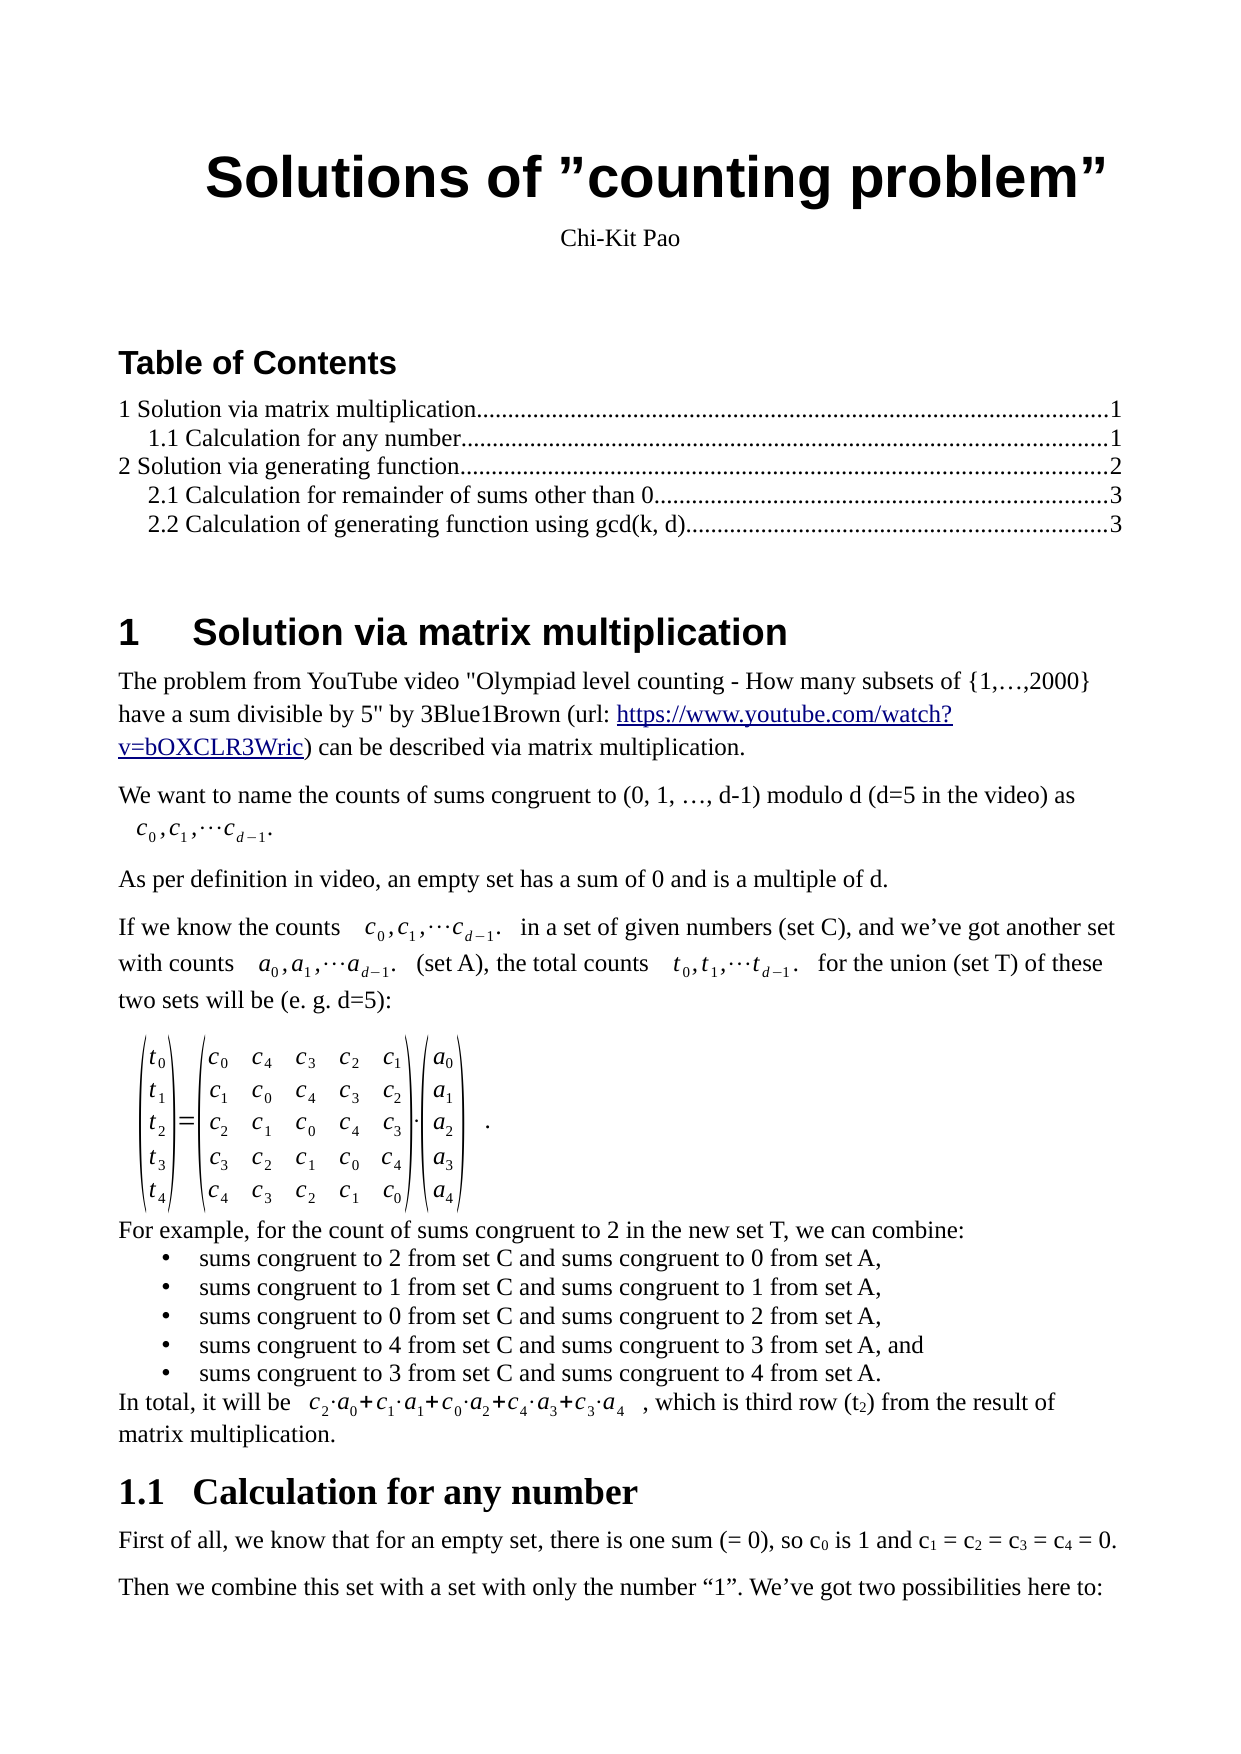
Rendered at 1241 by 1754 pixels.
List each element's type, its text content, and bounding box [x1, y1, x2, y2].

text 1 Solution via matrix multiplication 1 [118, 394, 1122, 423]
text As per definition in video, an empty set has a sum of 0 and is a multiple of d. [118, 864, 1122, 893]
list sums congruent to 1 from set C and sums congruent to 1 from set A, [162, 1272, 1122, 1301]
text First of all, we know that for an empty set, there is one sum (= 0), so c0 is 1 and c1 = c2 = c3 = c4 = 0. [118, 1525, 1122, 1553]
subtitle Calculation for any number [118, 1469, 1122, 1512]
text . [118, 1033, 1122, 1215]
text 2.2 Calculation of generating function using gcd(k, d) 3 [148, 509, 1122, 538]
list sums congruent to 4 from set C and sums congruent to 3 from set A, and [162, 1330, 1122, 1358]
text In total, it will be, which is third row (t2) from the result of matrix multiplication. [118, 1387, 1122, 1448]
list sums congruent to 0 from set C and sums congruent to 2 from set A, [162, 1301, 1122, 1330]
text For example, for the count of sums congruent to 2 in the new set T, we can combine: [118, 1215, 1122, 1243]
text Then we combine this set with a set with only the number “1”. We’ve got two possibilities here to: [118, 1572, 1122, 1601]
subtitle Table of Contents [118, 343, 1122, 381]
subtitle Solution via matrix multiplication [118, 610, 1122, 654]
title Solutions of ”counting problem” [192, 143, 1122, 210]
text If we know the counts in a set of given numbers (set C), and we’ve got another set with counts (set A), the total counts for the union (set T) of these two sets will be (e. g. d=5): [118, 912, 1122, 1014]
list sums congruent to 3 from set C and sums congruent to 4 from set A. [162, 1358, 1122, 1387]
list sums congruent to 2 from set C and sums congruent to 0 from set A, [162, 1243, 1122, 1272]
text We want to name the counts of sums congruent to (0, 1, …, d-1) modulo d (d=5 in the video) as [118, 780, 1122, 845]
text The problem from YouTube video "Olympiad level counting - How many subsets of {1,…,2000} have a sum divisible by 5" by 3Blue1Brown (url: https://www.youtube.com/watch?v=bOXCLR3Wric) can be described via matrix multiplication. [118, 666, 1122, 761]
text Chi-Kit Pao [118, 223, 1122, 251]
text 2 Solution via generating function 2 [118, 451, 1122, 480]
text 2.1 Calculation for remainder of sums other than 0 3 [148, 480, 1122, 509]
text 1.1 Calculation for any number 1 [148, 423, 1122, 451]
